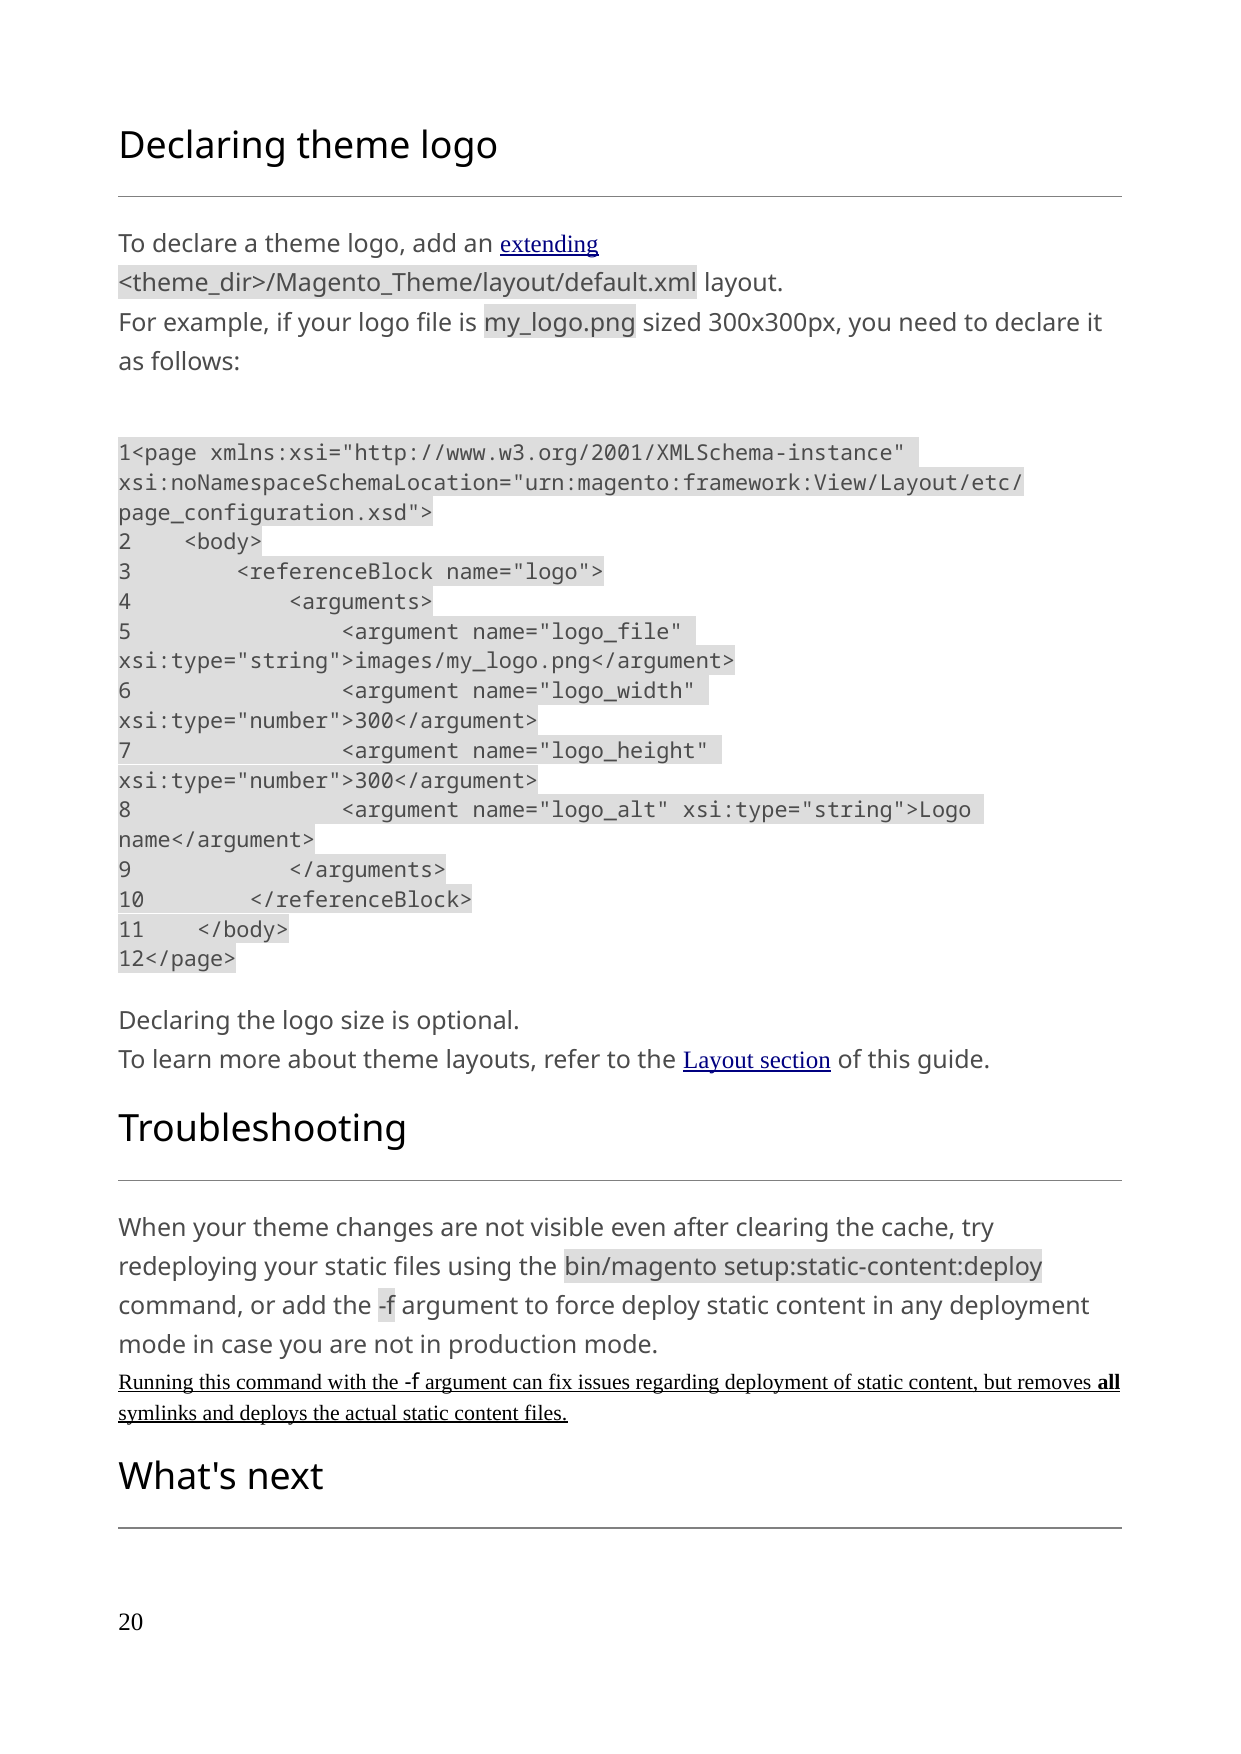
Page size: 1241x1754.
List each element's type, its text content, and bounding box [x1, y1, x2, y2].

text 10 </referenceBlock> [118, 884, 1122, 913]
text 9 </arguments> [118, 854, 1122, 884]
text 2 <body> [118, 526, 1122, 556]
text 11 </body> [118, 913, 1122, 943]
text 12</page> [118, 943, 1122, 973]
text 7 <argument name="logo_height" xsi:type="number">300</argument> [118, 735, 1122, 794]
text 4 <arguments> [118, 586, 1122, 616]
subtitle What's next [118, 1449, 1122, 1501]
text 8 <argument name="logo_alt" xsi:type="string">Logo name</argument> [118, 794, 1122, 854]
text When your theme changes are not visible even after clearing the cache, try redeploying your static files using the bin/magento setup:static-content:deploy command, or add the -f argument to force deploy static content in any deployment mode in case you are not in production mode. [118, 1209, 1122, 1361]
text To learn more about theme layouts, refer to the Layout section of this guide. [118, 1042, 1122, 1076]
text 1<page xmlns:xsi="http://www.w3.org/2001/XMLSchema-instance" xsi:noNamespaceSchemaLocation="urn:magento:framework:View/Layout/etc/page_configuration.xsd"> [118, 437, 1122, 526]
text 3 <referenceBlock name="logo"> [118, 556, 1122, 586]
text Declaring the logo size is optional. [118, 1003, 1122, 1037]
subtitle Troubleshooting [118, 1102, 1122, 1153]
text Running this command with the -f argument can fix issues regarding deployment of static content, but removes all symlinks and deploys the actual static content files. [118, 1366, 1122, 1425]
text 6 <argument name="logo_width" xsi:type="number">300</argument> [118, 675, 1122, 735]
text To declare a theme logo, add an extending <theme_dir>/Magento_Theme/layout/default.xml layout. [118, 226, 1122, 299]
text 5 <argument name="logo_file" xsi:type="string">images/my_logo.png</argument> [118, 616, 1122, 675]
text For example, if your logo file is my_logo.png sized 300x300px, you need to declare it as follows: [118, 304, 1122, 377]
subtitle Declaring theme logo [118, 118, 1122, 169]
